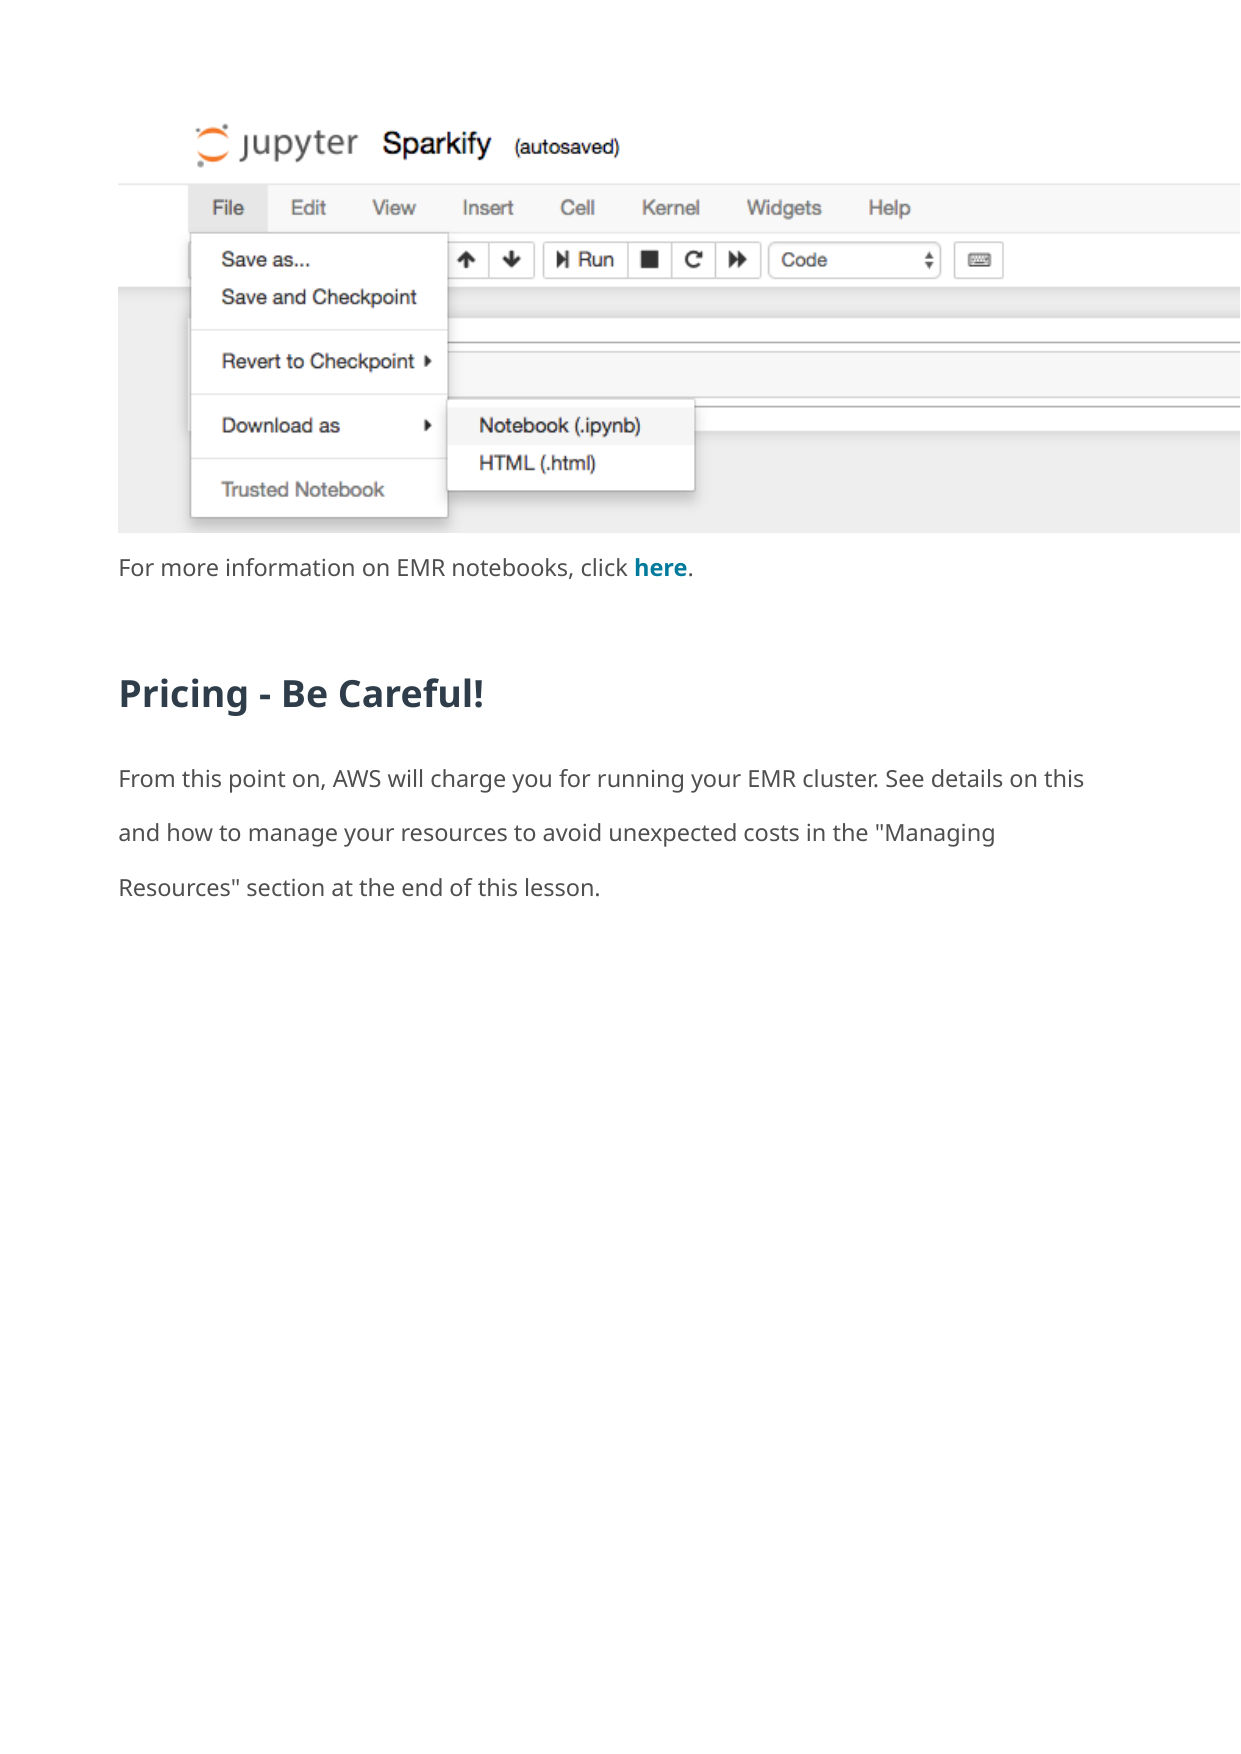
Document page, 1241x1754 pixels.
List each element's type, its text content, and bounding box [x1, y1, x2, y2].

text For more information on EMR notebooks, click here. [118, 551, 1122, 583]
text From this point on, AWS will charge you for running your EMR cluster. See details on this and how to manage your resources to avoid unexpected costs in the "Managing Resources" section at the end of this lesson. [118, 762, 1122, 903]
picture [118, 118, 1241, 533]
subtitle Pricing - Be Careful! [118, 668, 1122, 719]
